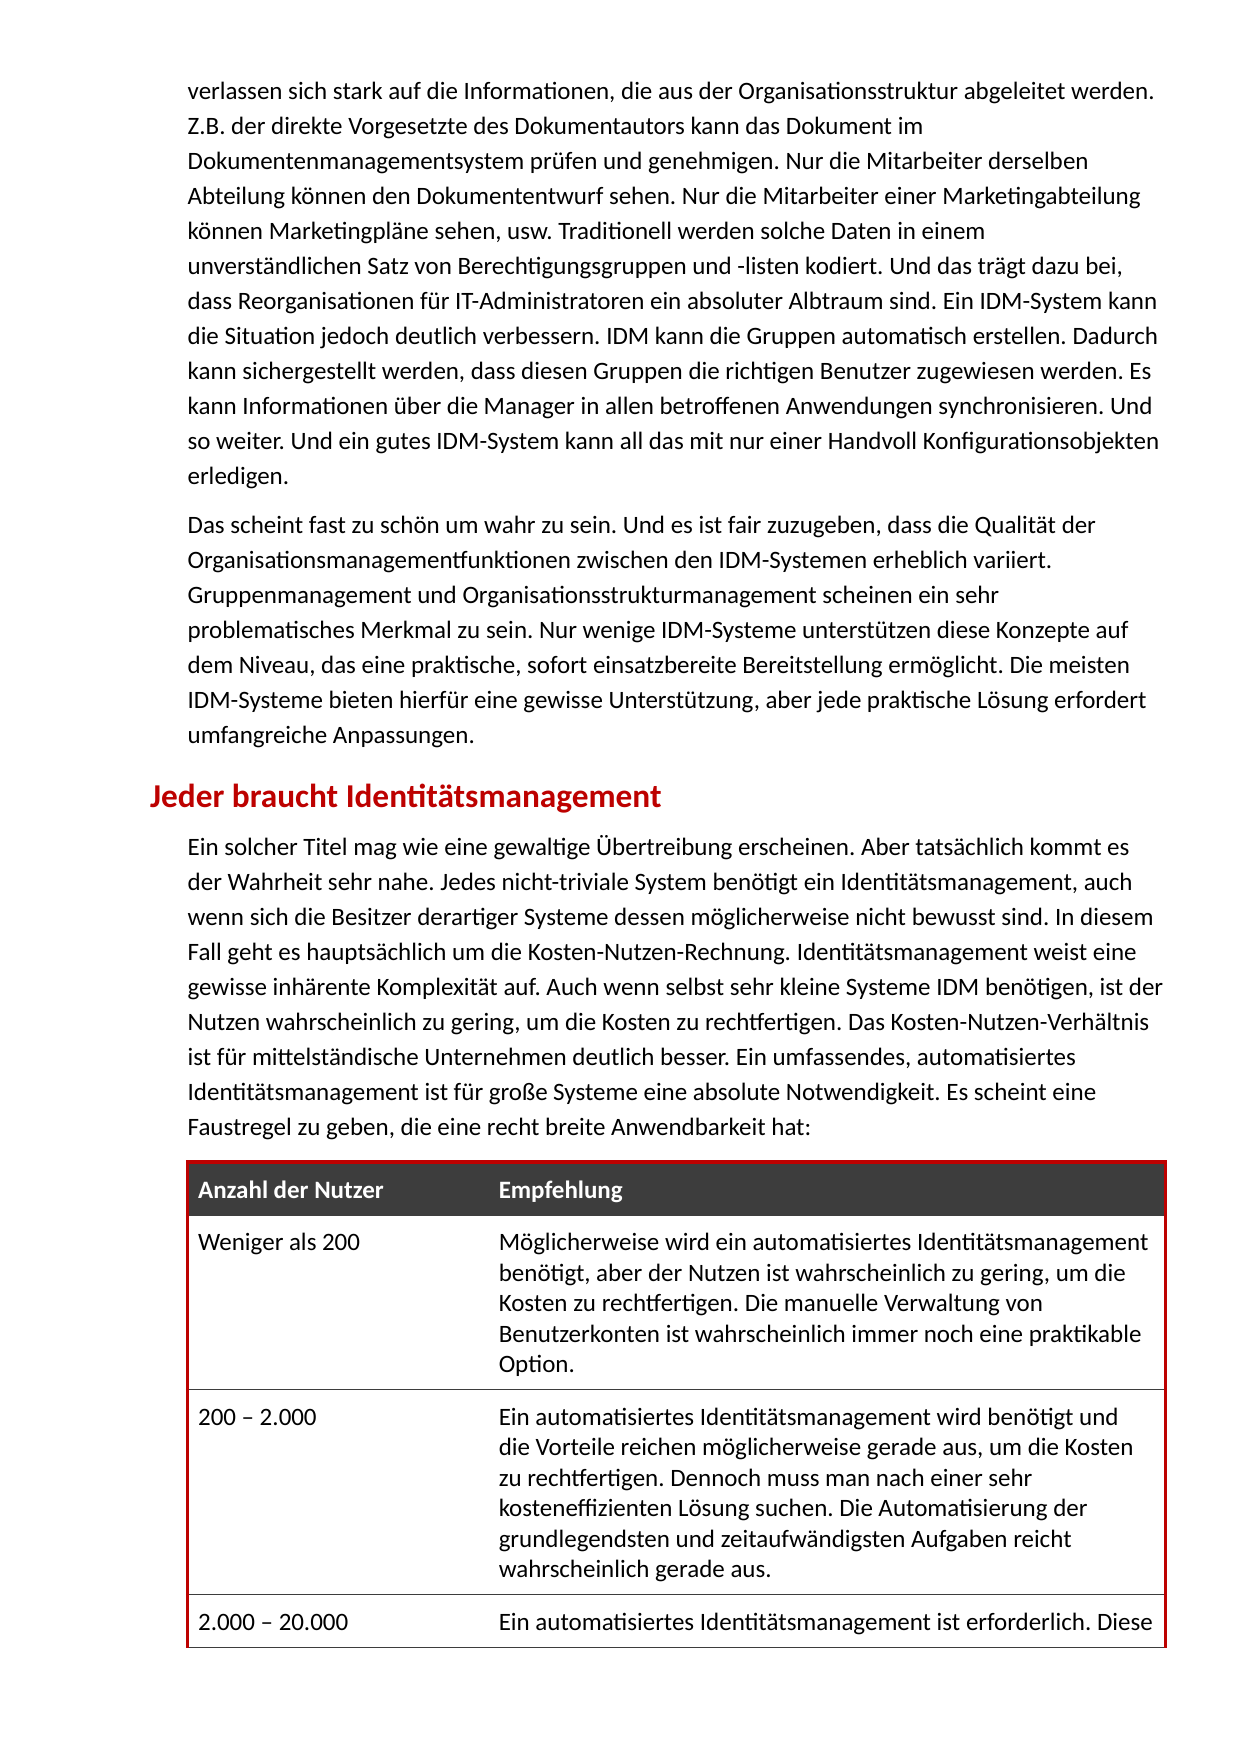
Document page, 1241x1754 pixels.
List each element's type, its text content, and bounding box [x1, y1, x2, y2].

subtitle Jeder braucht Identitätsmanagement [150, 775, 1165, 816]
table_header Empfehlung [488, 1164, 1164, 1215]
table_cell 2.000 – 20.000 [189, 1595, 488, 1647]
text Das scheint fast zu schön um wahr zu sein. Und es ist fair zuzugeben, dass die Qualität der Organisationsmanagementfunktionen zwischen den IDM-Systemen erheblich variiert. Gruppenmanagement und Organisationsstrukturmanagement scheinen ein sehr problematisches Merkmal zu sein. Nur wenige IDM-Systeme unterstützen diese Konzepte auf dem Niveau, das eine praktische, sofort einsatzbereite Bereitstellung ermöglicht. Die meisten IDM-Systeme bieten hierfür eine gewisse Unterstützung, aber jede praktische Lösung erfordert umfangreiche Anpassungen. [187, 509, 1165, 750]
table_cell Ein automatisiertes Identitätsmanagement ist erforderlich. Diese [488, 1595, 1164, 1647]
table_header Anzahl der Nutzer [189, 1164, 488, 1215]
table_cell Weniger als 200 [189, 1216, 488, 1389]
table_cell 200 – 2.000 [189, 1390, 488, 1594]
text Ein solcher Titel mag wie eine gewaltige Übertreibung erscheinen. Aber tatsächlich kommt es der Wahrheit sehr nahe. Jedes nicht-triviale System benötigt ein Identitätsmanagement, auch wenn sich die Besitzer derartiger Systeme dessen möglicherweise nicht bewusst sind. In diesem Fall geht es hauptsächlich um die Kosten-Nutzen-Rechnung. Identitätsmanagement weist eine gewisse inhärente Komplexität auf. Auch wenn selbst sehr kleine Systeme IDM benötigen, ist der Nutzen wahrscheinlich zu gering, um die Kosten zu rechtfertigen. Das Kosten-Nutzen-Verhältnis ist für mittelständische Unternehmen deutlich besser. Ein umfassendes, automatisiertes Identitätsmanagement ist für große Systeme eine absolute Notwendigkeit. Es scheint eine Faustregel zu geben, die eine recht breite Anwendbarkeit hat: [187, 831, 1165, 1141]
text verlassen sich stark auf die Informationen, die aus der Organisationsstruktur abgeleitet werden. Z.B. der direkte Vorgesetzte des Dokumentautors kann das Dokument im Dokumentenmanagementsystem prüfen und genehmigen. Nur die Mitarbeiter derselben Abteilung können den Dokumententwurf sehen. Nur die Mitarbeiter einer Marketingabteilung können Marketingpläne sehen, usw. Traditionell werden solche Daten in einem unverständlichen Satz von Berechtigungsgruppen und -listen kodiert. Und das trägt dazu bei, dass Reorganisationen für IT-Administratoren ein absoluter Albtraum sind. Ein IDM-System kann die Situation jedoch deutlich verbessern. IDM kann die Gruppen automatisch erstellen. Dadurch kann sichergestellt werden, dass diesen Gruppen die richtigen Benutzer zugewiesen werden. Es kann Informationen über die Manager in allen betroffenen Anwendungen synchronisieren. Und so weiter. Und ein gutes IDM-System kann all das mit nur einer Handvoll Konfigurationsobjekten erledigen. [187, 75, 1165, 491]
table_cell Möglicherweise wird ein automatisiertes Identitätsmanagement benötigt, aber der Nutzen ist wahrscheinlich zu gering, um die Kosten zu rechtfertigen. Die manuelle Verwaltung von Benutzerkonten ist wahrscheinlich immer noch eine praktikable Option. [488, 1216, 1164, 1389]
table_cell Ein automatisiertes Identitätsmanagement wird benötigt und die Vorteile reichen möglicherweise gerade aus, um die Kosten zu rechtfertigen. Dennoch muss man nach einer sehr kosteneffizienten Lösung suchen. Die Automatisierung der grundlegendsten und zeitaufwändigsten Aufgaben reicht wahrscheinlich gerade aus. [488, 1390, 1164, 1594]
